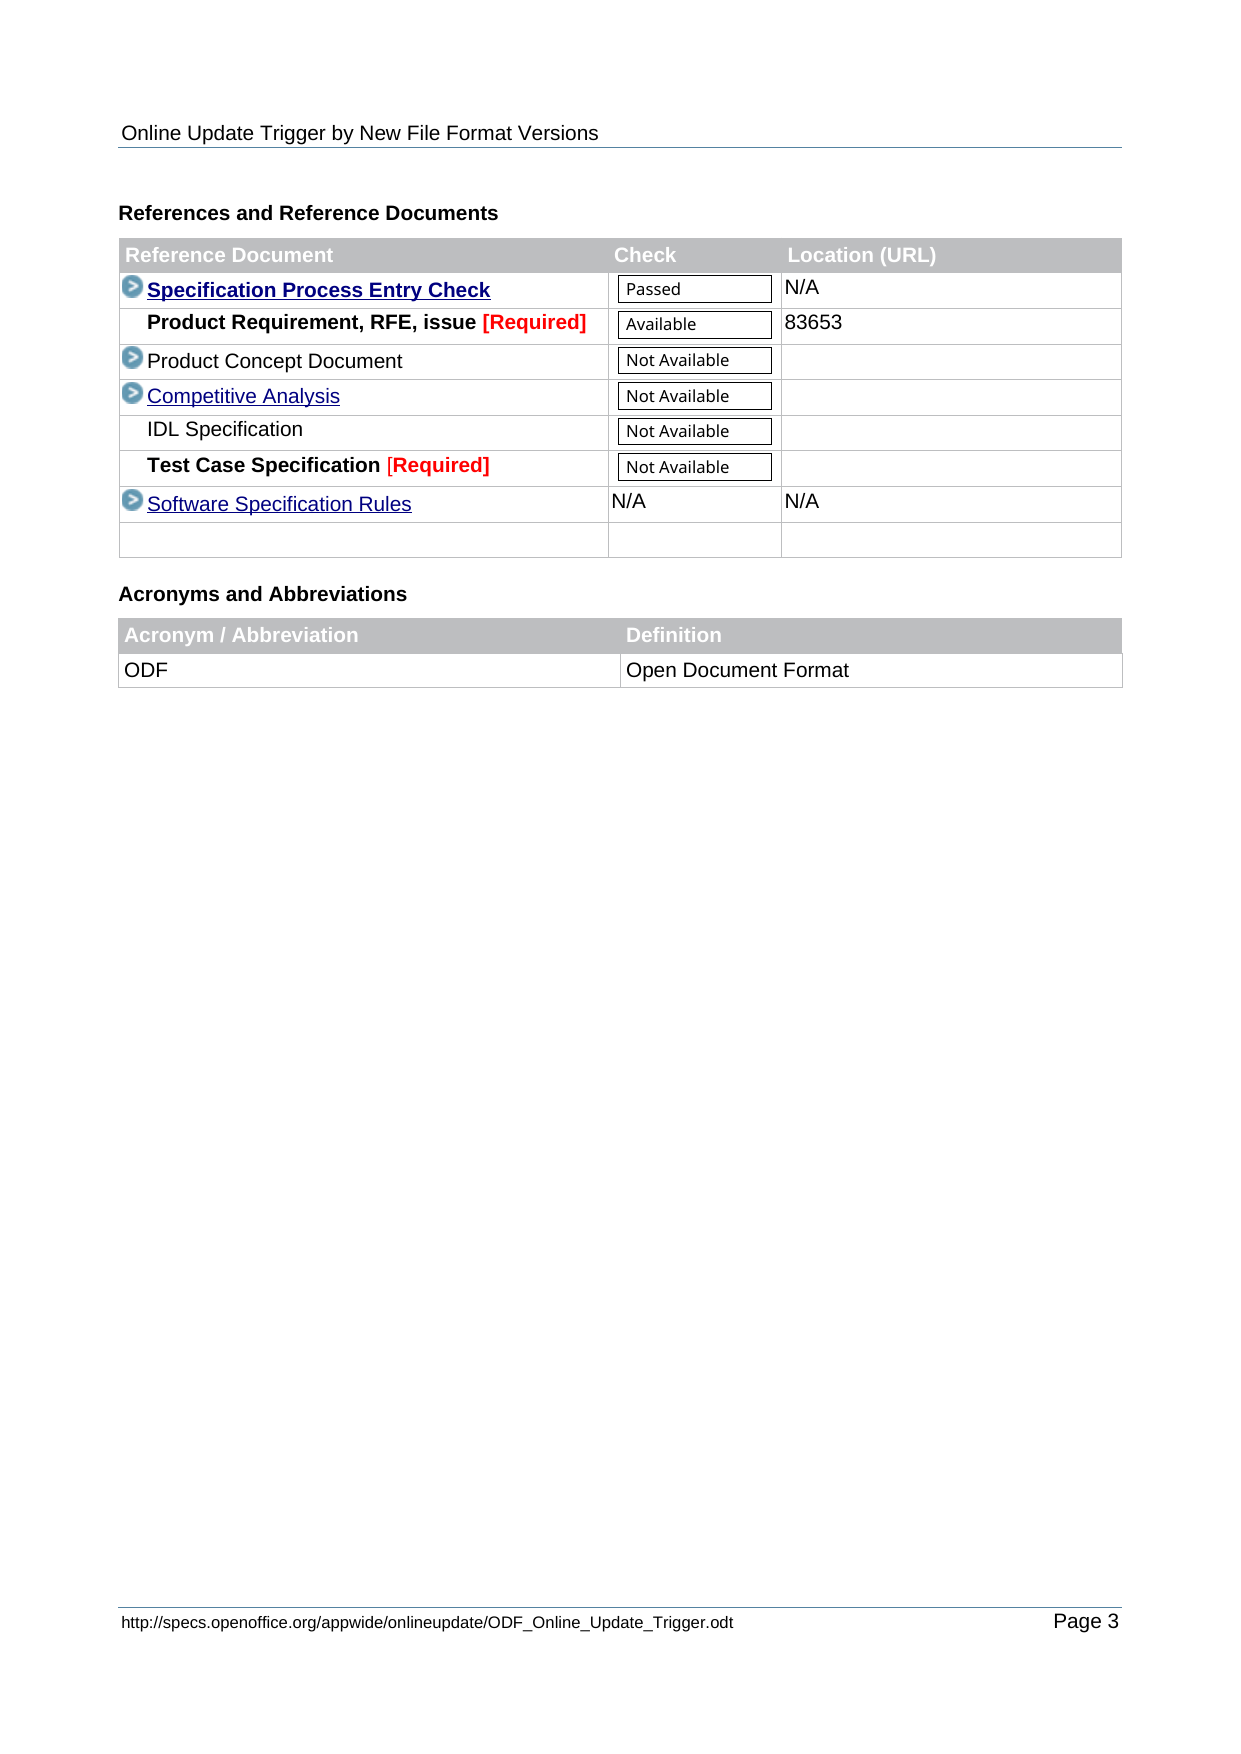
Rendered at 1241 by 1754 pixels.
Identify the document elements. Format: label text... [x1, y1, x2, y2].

table_cell [609, 345, 781, 379]
table_header Check [609, 238, 781, 273]
table_cell ODF [119, 654, 620, 687]
table_cell <Please enter location here> [782, 416, 1121, 450]
table_cell <Please enter location here> [782, 345, 1121, 379]
table_cell [609, 380, 781, 415]
picture [122, 346, 147, 369]
table_cell [609, 273, 781, 308]
table_cell <Please enter location here> [782, 451, 1121, 486]
subtitle Acronyms and Abbreviations [118, 582, 1122, 605]
table_cell <Please enter location here> [782, 380, 1121, 415]
table_cell <Other, e.g. references to related specs> [120, 523, 608, 557]
picture [122, 275, 147, 298]
table_cell N/A [782, 487, 1121, 522]
table_cell Product Requirement, RFE, issue [Required] [120, 309, 608, 344]
table_cell [782, 523, 1121, 557]
table_cell [609, 523, 781, 557]
table_header Acronym / Abbreviation [118, 618, 620, 653]
table_header Definition [620, 618, 1122, 653]
table_cell Test Case Specification [Required] [120, 451, 608, 486]
table_cell [609, 451, 781, 486]
table_header Location (URL) [782, 238, 1122, 273]
subtitle References and Reference Documents [118, 202, 1122, 225]
table_cell IDL Specification [120, 416, 608, 450]
table_cell Specification Process Entry Check [120, 273, 608, 308]
picture [122, 382, 147, 404]
table_cell 83653 [782, 309, 1121, 344]
table_cell Product Concept Document [120, 345, 608, 379]
table_cell Competitive Analysis [120, 380, 608, 415]
table_cell [609, 309, 781, 344]
table_cell N/A [609, 487, 781, 522]
picture [122, 489, 147, 511]
table_cell [609, 416, 781, 450]
table_cell Open Document Format [621, 654, 1122, 687]
table_cell Software Specification Rules [120, 487, 608, 522]
table_cell N/A [782, 273, 1121, 308]
table_header Reference Document [119, 238, 608, 273]
